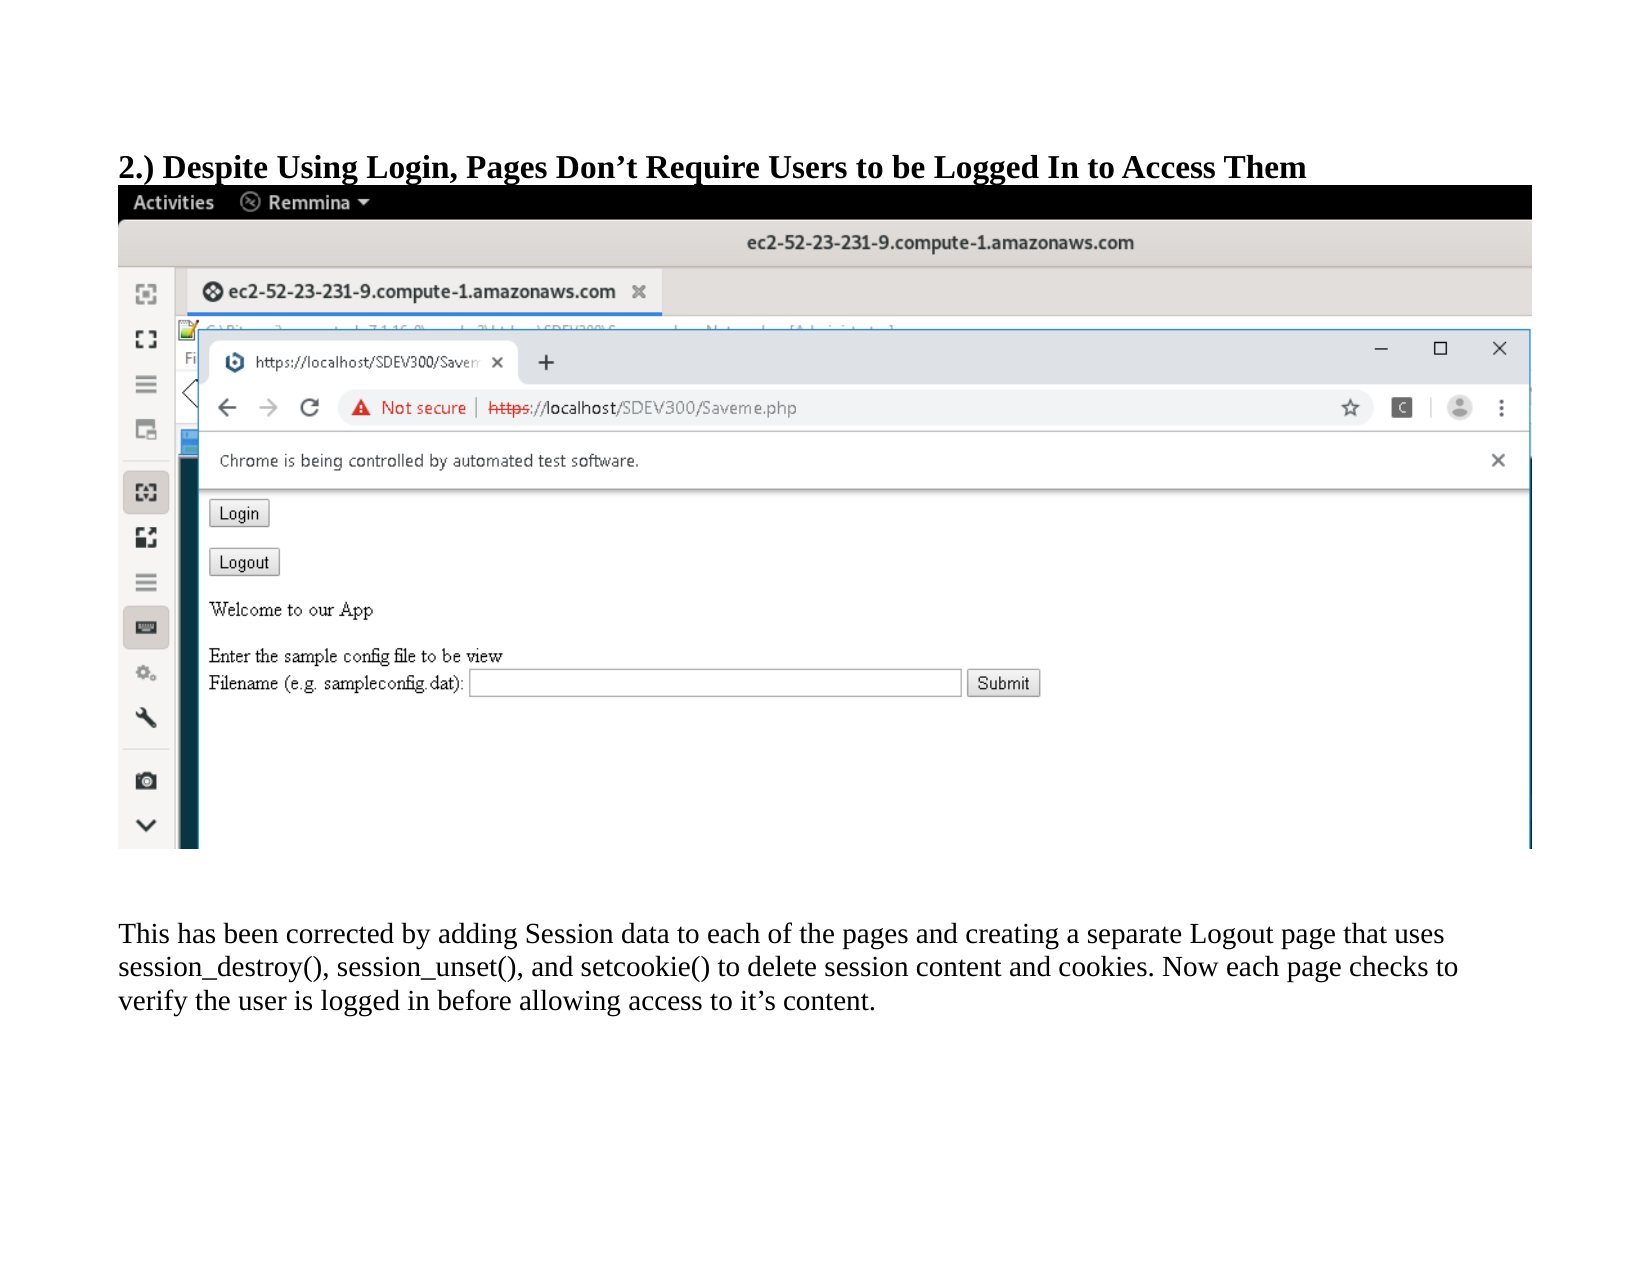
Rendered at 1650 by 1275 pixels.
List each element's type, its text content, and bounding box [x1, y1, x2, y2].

text 2.) Despite Using Login, Pages Don’t Require Users to be Logged In to Access Them [118, 147, 1532, 185]
text This has been corrected by adding Session data to each of the pages and creating a separate Logout page that uses session_destroy(), session_unset(), and setcookie() to delete session content and cookies. Now each page checks to verify the user is logged in before allowing access to it’s content. [118, 916, 1532, 1017]
picture [118, 185, 1532, 849]
